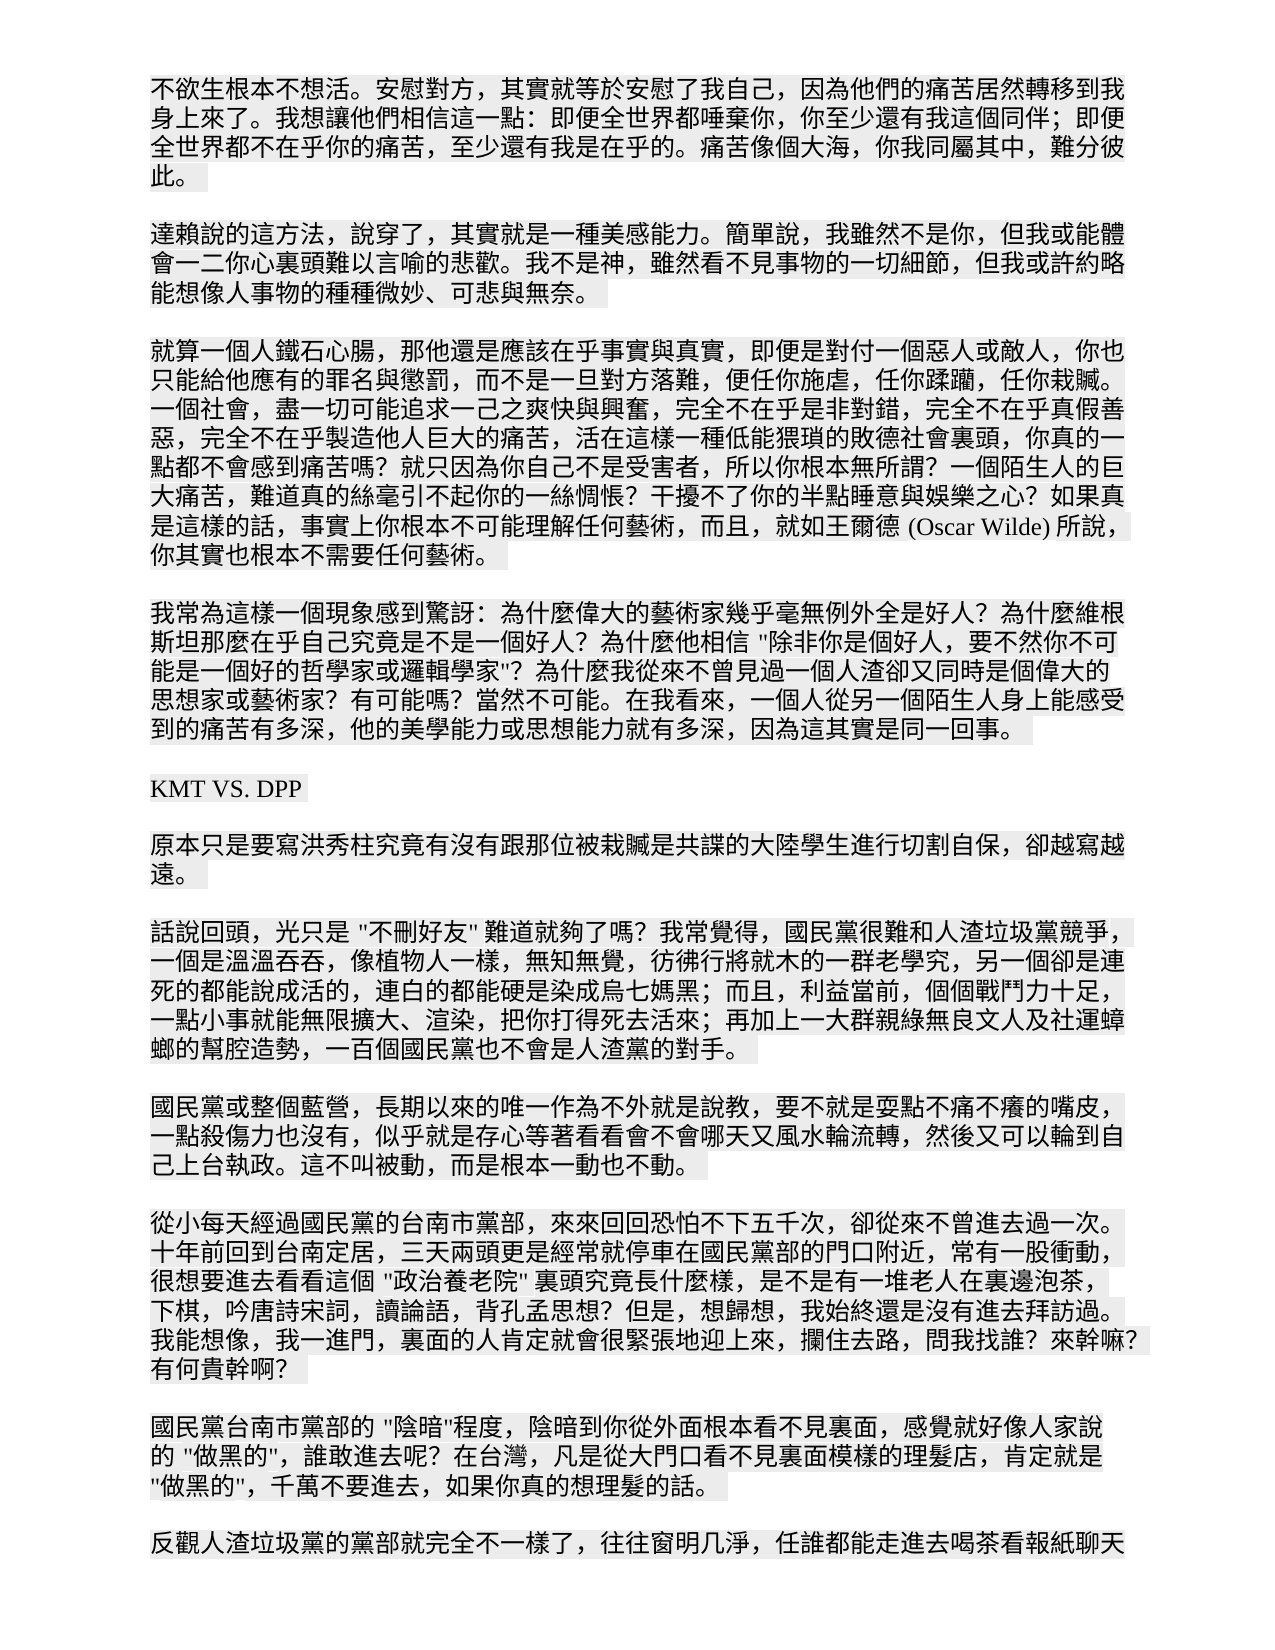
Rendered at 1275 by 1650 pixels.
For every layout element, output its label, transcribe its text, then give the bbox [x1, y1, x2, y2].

text FACT AND REALITY 洪秀柱已經否認這個事情，並無所謂什麼 "秒刪臉友" 的切割行為。我沒有臉書，不知道所謂 "刪好友" 指的是什麼意思，只知道底下 "民視" 這個報導的目的似乎就是企圖要呈現藍營的人趕緊切割以求自保的意思。我看也許真是這樣，我對藍營許多人的志氣節操其實沒啥信心，不過對於洪秀柱，基本上信心還是有的。 在台灣，媒體消息十之八九都是自己瞎掰、加油添醋，道聽途說，信口開河，往往講得跟真的一樣，栩栩如生，宛若親眼目睹，彷彿他自己就是兇手似的，甚至無中生有或惡意栽贓 (自由人渣報的專長)。你很難在世界上其他國家或社會找到瞎掰率這麼高、可信度如此低的媒體現象；之所以如此，恐怕是跟台灣三天兩頭就在搞選舉有關。台灣的所謂 "民主" 選舉，主要勝選方法之一就是造謠抹黑，從陳菊到謝長廷到柯文哲...等等等，他們的當選，全都是使用這個方法，無往不利。 這樣一種 "幾乎每天都在搞惡質選舉" 的政治文化，造成了媒體的徹底腐敗，並且視腐敗為常態，把造謠抹黑當成一種 "言論自由"。 西方媒體當然也會造謠，但他們通常是在一些關鍵事情上才會這麼幹，比方說，準備侵略他國時，所謂民主自由與人權的 "人道關切" 就會突然放大數百倍音量，藉以合理化一切血腥惡行。平常來說，西方媒體在 "事實" 層面的呈現上，基本上還是有著一定的可信度。當然，報導所謂事實 (FACT) 依然還是可以輕易地扭曲真實 (REALITY)，比方說，我只要選擇性地呈現事實，然後再加以渲染、擴大，照樣可以歪曲真實狀況。不過這不是我現在要說的。 我要說的是，對於台灣人及台灣媒體而言，"事實" 根本不重要，就更不用說什麼細膩微妙的 "真實＂了。對於台灣人來說，"事實" 與 "真實＂不但統統都不重要，甚且是毫無意義、根本無須在意的一種東西；我想寫什麼或怎麼寫，完全是一種 "自由"，沒有人會在乎什麼事實不事實的。也因此，事無大小，一概都能隨口瞎掰，我說人是你殺的就是你殺的，連你怎麼殺我都能告訴你，彷彿我比兇手還更加清楚案發現場，完全就是可以任意信口雌黃，進而視造謠抹黑為常態。 即便日後拆穿，證明一切全屬瞎掰，也根本不會有人在乎，而且絕不會有人因此受到懲罰或負起應有的法律或道德責任。不論是媒體或網路世界都一樣，可信度非常低。更恐怖而且不可思議的是，台灣人以這樣一種 "全民瞎掰" 的現象為榮，說這就是民主，說這就是言論自由；只要在這樣一種閱聽與書寫過程中，我爽到了，興奮了，聳動刺激了，或我打贏了，幹倒對方了，爽死了，那就算是達到所謂媒體與寫作的目的了。至於 "事實" 與否，"真實" 究竟為何，請問你見過幾個對此真心在意的台灣人？鳳毛麟角，少之又少。 很多人一定會覺得自己是例外，但你不妨捫心自問，你真的是例外嗎？這樣一種極其低能猥瑣敗德的傷害人心與人性的集體病態現象，真的讓你感到極度痛苦嗎？甚至你會覺得活在這樣一種社會中不如死去嗎？比方說，你不妨用幾個關鍵字去搜尋一下最近涉嫌一位模特兒之死的那位女生的相關 "新聞報導" 及各種留言與所謂 "爆料"，什麼 "蛇蠍女人"，什麼 "恐怖閨蜜" 等等等，全屬唯心道德指控 (落後敗德社會的一種特徵)，而且人人是偵探，任意建構命案過程，每家媒體盡一切聳動與瞎掰本領，努力編故事，講得彷彿他自己親身參與了整個血案似的，講得彷彿這個女生是惡魔轉世，全身每一根汗毛全是毒。 後來發現擺烏龍，血案現場的影中人根本不是那位女生。但是這又怎麼樣？瞎掰就瞎掰了，不然你能拿我怎麼樣？會有人在乎嗎？不會。會有人因此受到處分嗎？不會。會有人因此讓人鄙視其無品嗎？不會。會有人為自己的卑劣惡行感到自責與痛苦、甚至痛苦到很想切腹自殺的嗎？當然也不會。原本大家爭相爆料，講得很興奮，很爽，爽到都快高潮了，原本講得栩栩如生、天花亂墜的事，突然之間，全消失了，彷彿根本沒有這回事。 達賴曾提到佛教裏頭一種培養憐憫心的方法，我覺得這方法很有用，簡單說就是設身處地，想像一下倘若受難者是你或你的親人呢，你做何感想？比方說，假設那個飽受台灣社會集體妖魔化的女生就是你女兒或你妹妹或你媽媽、你太太或你本人呢？請問你感受如何？你是不是還會覺得 "這沒什麼啊，言論自由嘛"？ 我雖然長年以來很少看信，很少給朋友回信 (因為我沒有什麼話想跟他們說)，倒是偶爾會去郵局寄掛號信或寄卡片給一些飽受台灣社會蹂躪的陌生人，對於這些 "壞人"，與其說我是去安慰他們，倒不如說是安慰我自己痛苦的心。許多時候，若不這樣做，我恐怕會痛不欲生根本不想活。安慰對方，其實就等於安慰了我自己，因為他們的痛苦居然轉移到我身上來了。我想讓他們相信這一點：即便全世界都唾棄你，你至少還有我這個同伴；即便全世界都不在乎你的痛苦，至少還有我是在乎的。痛苦像個大海，你我同屬其中，難分彼此。 達賴說的這方法，說穿了，其實就是一種美感能力。簡單說，我雖然不是你，但我或能體會一二你心裏頭難以言喻的悲歡。我不是神，雖然看不見事物的一切細節，但我或許約略能想像人事物的種種微妙、可悲與無奈。 就算一個人鐵石心腸，那他還是應該在乎事實與真實，即便是對付一個惡人或敵人，你也只能給他應有的罪名與懲罰，而不是一旦對方落難，便任你施虐，任你蹂躪，任你栽贓。一個社會，盡一切可能追求一己之爽快與興奮，完全不在乎是非對錯，完全不在乎真假善惡，完全不在乎製造他人巨大的痛苦，活在這樣一種低能猥瑣的敗德社會裏頭，你真的一點都不會感到痛苦嗎？就只因為你自己不是受害者，所以你根本無所謂？一個陌生人的巨大痛苦，難道真的絲毫引不起你的一絲惆悵？干擾不了你的半點睡意與娛樂之心？如果真是這樣的話，事實上你根本不可能理解任何藝術，而且，就如王爾德 (Oscar Wilde) 所說，你其實也根本不需要任何藝術。 我常為這樣一個現象感到驚訝：為什麼偉大的藝術家幾乎毫無例外全是好人？為什麼維根斯坦那麼在乎自己究竟是不是一個好人？為什麼他相信 "除非你是個好人，要不然你不可能是一個好的哲學家或邏輯學家"？為什麼我從來不曾見過一個人渣卻又同時是個偉大的思想家或藝術家？有可能嗎？當然不可能。在我看來，一個人從另一個陌生人身上能感受到的痛苦有多深，他的美學能力或思想能力就有多深，因為這其實是同一回事。 KMT VS. DPP 原本只是要寫洪秀柱究竟有沒有跟那位被栽贓是共諜的大陸學生進行切割自保，卻越寫越遠。 話說回頭，光只是 "不刪好友" 難道就夠了嗎？我常覺得，國民黨很難和人渣垃圾黨競爭，一個是溫溫吞吞，像植物人一樣，無知無覺，彷彿行將就木的一群老學究，另一個卻是連死的都能說成活的，連白的都能硬是染成烏七媽黑；而且，利益當前，個個戰鬥力十足，一點小事就能無限擴大、渲染，把你打得死去活來；再加上一大群親綠無良文人及社運蟑螂的幫腔造勢，一百個國民黨也不會是人渣黨的對手。 國民黨或整個藍營，長期以來的唯一作為不外就是說教，要不就是耍點不痛不癢的嘴皮，一點殺傷力也沒有，似乎就是存心等著看看會不會哪天又風水輪流轉，然後又可以輪到自己上台執政。這不叫被動，而是根本一動也不動。 從小每天經過國民黨的台南市黨部，來來回回恐怕不下五千次，卻從來不曾進去過一次。十年前回到台南定居，三天兩頭更是經常就停車在國民黨部的門口附近，常有一股衝動，很想要進去看看這個 "政治養老院" 裏頭究竟長什麼樣，是不是有一堆老人在裏邊泡茶，下棋，吟唐詩宋詞，讀論語，背孔孟思想？但是，想歸想，我始終還是沒有進去拜訪過。我能想像，我一進門，裏面的人肯定就會很緊張地迎上來，攔住去路，問我找誰？來幹嘛？有何貴幹啊？ 國民黨台南市黨部的 "陰暗"程度，陰暗到你從外面根本看不見裏面，感覺就好像人家說的 "做黑的"，誰敢進去呢？在台灣，凡是從大門口看不見裏面模樣的理髮店，肯定就是 "做黑的"，千萬不要進去，如果你真的想理髮的話。 反觀人渣垃圾黨的黨部就完全不一樣了，往往窗明几淨，任誰都能走進去喝茶看報紙聊天罵國民黨，非常親民，非常容易接近，來者皆是客，絕不會有人問你 "先生您找誰？"、"有何貴幹啊？"。當然，我講的是30年前的民進黨，現在它改名叫人渣垃圾黨，黨部經營作風如何，我就不是很清楚了。我已經至少25年不曾再踏入綠油油的垃圾黨一步。 那些憂心台灣全面崩壞甚至充當美國人炮灰的人，也許不該再寄望哪個黨來領導，我看你還是趕緊去領導他們才對。藍營這些人，如此衰弱，你若真心想要取而代之，豈不輕而易舉？有什麼難呢？根本就是一群毫無半點抵抗力的漸凍人。特別是年輕一代，不要再想著等漸凍人來提拔你了，他們連自拔都有困難還提拔你？不是他們領導你，而是你應該來領導他們才對。該做什麼就去做，而根本不應該等著這樣一群 "恐龍" 來領導。 國民黨很欠缺的一點是：它的幾個頭，例如馬英九、郝龍斌，也許都很現代化，具有現代進步觀，但這個黨的普遍成員屬性卻像一群留著辮子的清朝遺老那樣，很溫吞，很八股，光講幾句話就能讓人想睡覺，沒有半點活力，更不用說什麼戰鬥力了。而且，心裏頭除了懷念蔣公，似乎根本沒有什麼中心思想，與社會脫節得很厲害。 至於垃圾黨呢，那可不得了了，除了金錢和權力之外，當然也沒有中心思想，但它非常知道要利用各種議題與現代進步思維來變現，變成現金，變成權力。 一藍一綠，一個就像活化石，像滿清遺老，一個卻是不折不扣什麼都能騙、靈活透頂的人渣垃圾黨與詐騙集團，什麼謊話漂亮話都敢說、只要有利可圖，什麼齷齪事都敢做。短期輸贏也許不好說，但長期以來的趨勢卻是高下立判，勝負已分。 統 VS. 獨 在台灣這樣一種滿腦子想著選票的假民主社會裏，很多人心裏頭肯定會有這樣一種迷思：我們應該順著民意走，否則黨就會滅亡。特別是許多藍營的人，更有此一思維，於是逐漸地越來越綠，我幾乎都快看不出來比方說吳敦義和王金平等人，和綠營究竟有什麼差別了。其他人其實也一樣，即便是最深藍的洪秀柱也一樣，比方說講一些什麼 "我們的統一是要去統大陸，而不是讓大陸來統我們"，這不是鬼話嗎？乾脆說統一地球好了。他們之所以講這樣一些連他們自己也不會相信的鳥話，無非就是為了討好所謂民意，因為台灣目前的主流民意是認為 "被大陸統一" 是一件非常不好的事。因此，誰敢說我們就是要和大陸統一，根本沒有所謂誰統誰的問題，那他就會失去幾乎所有表面民意的支持。 而我要說的是，政治如果永遠都要這樣搞，那其實意味著大家都在騙，只是騙得多、騙得少的差別而已。台獨若是鬼話，反攻大陸豈不更是鬼話？台灣要統一大陸，讓共產黨當老二？有可能嗎？一來沒必要，二來做不到，三來根本不具正當性。國民黨連這麼小的一個島都能被一小撮人渣給打得落花流水，還能管理大陸河山？別笑死人了。 即便像洪秀柱那樣的深藍者都不敢說 "我們就是要統一"，因為他們相信，一旦這樣說，將會失去選票。但我是這麼想的： 第一，選票不一定會失去，而且恐怕會大大增加，終而成為新一波的主流。 我在1989年因為主張台獨被國民黨亂判叛亂之前一兩年，大約是1987或1988年吧，曾寫了篇文章提到，我相信台獨遲早會是絕大多數台灣人的想法或主要選項。 我那文章在那年代自然只是惹來訕笑，人們覺得我發神經，因為，1987-1988年那時候，島內主張台獨者幾根手指頭就能數完。那麼，我的信心究竟從哪來呢？當然就是來自於一種對於長期趨勢的判斷。短期的事情其實比較難預測，但長期趨勢卻具有一種穩定性，就好像我在20年前就能預見將來我們得和許多機器人當同事。只要你深入了解一些關鍵問題，那麼，進行這樣一些預測並不難。 當台獨勢力到達了這樣一個頂峰，我30年前的預言可說是具體實現了。但我能預測，這其實就是台獨的歷史最高點了，接下來就是長空，長期走跌，取而代之的就是兩岸統一。 我的各種判斷其實很簡單，那就是人同此心，想像一下絕大多數人的心理和外在客觀環境變化，你就能抓住一種長期趨勢。到時候，說不定你想統一，大陸都還不一定有時間和意願鳥你。 換句話說，主張統一並不會喪失選票，而且說不定會成為絕對多數。我只期望，到時候可別又反過頭來糟蹋、虐待少數台獨異己。 第二，可是，萬一我的預言錯了呢？萬一選票跑光光呢？一個黨豈不是要崩盤？我的想法是：一個東西倘若是對的，那麼，成為正確的極少數，也絕對會比錯誤的絕大多數好。就如同納粹時期，極少數人反納粹，全倒了大霉，但是，既然反納粹是對的，我們就根本不需要去在乎什麼選票了。倘若最後證明我們的確是錯的，那麼，成為極少數其實也只是順理成章的事而無須遺憾。 總之，現在藍營這些人實在太不像話了。每次講起統獨，總是在根本道理上徹底弄錯了，總是把好好一件事給講得好像什麼台灣主權很重要，不容大陸侵犯；或是講得好像統一是很無奈的事似的，不知道是真的頭腦不清，還是因為畏懼島內主流聲音，所以跟著忸揑表態以免整個黨崩盤。可是，你要嘛就勇敢且清楚地說出你的統一主張，並且用乾乾淨淨的手段盡力去推展，盡力以理去說服人民，爭取支持，要不就是乾脆向台獨投降算了，國民黨新黨統統自我解散，全部加入人渣黨好了。這兩條路，你只能二選一，你不可能也不應該走一條極其曖眛而且企圖兩邊討好的偽路線，所謂既統又獨，不統不獨，無異自欺欺人。 王丹與 CIA 看看王丹底下講那個什麼鳥話？他說，這位陸生的 "網址竟然藏有藏密語"，「zggcdws」就是拼音開頭「中國共產黨萬歲」的意思"，還說這位陸生暗藏萬歲密碼之後，自己 "還開心地喊了ohyeah"，王丹指控這些的意思是什麼呢？意思是這位陸生思想有問題，所以身份當然也就有問題，言下之意就是間諜。你不覺得這樣一種指控很可恥嗎？一個中國人不能稱讚共產黨？就連我也常想加入共產黨，我確實由衷敬佩中共當局對於中國和世界和平的巨大貢獻。 你可以不認同我的想法，就如同我不會蠢到竟然像王丹那樣整天歌頌理當下十八層地獄的美國是什麼保障民主自由與人權的國家一樣，但你若硬要這麼蠢，我也不至於想把你抓起來當成美國間諜，打入黑牢。 說起間諜，美國人和日本人無所不在（恐怕數以千計）而且胡作非為的在台間諜才應該繩之以法，因為他們才是為了自己國家的私利、真正傷害台灣長遠利益的人。這種人渣你不去抓，怎麼反而是去 "製造" 一個根本莫須有的所謂陸生共諜。說穿了就是想在島內搞綠色恐怖，搞政治鬥爭。真正傷害台灣人的美國惡棍和日本惡棍你不去抓，反倒抓一個根本什麼事也沒有的陸生來製造假案，營造恐怖氣氛，藉以攻擊異己，方便自己日後一黨獨大，永遠吃香喝辣。這不會太齷齪嗎？ 講到間諜，如果那位陸生至今什麼罪證也沒有就必須抓，那麼，王丹肯定應該抓起來坐穿牢底了。我懶得多說，直接剪一段 2012年 12月12日我寫的留言如下： 一個異議人士是不應該跟任何政府機構拿錢辦事的，但王丹卻接受阿扁的鉅額資助，而且還 "榮獲" 美國國家民主基金會(簡稱NED) 的什麼碗糕人權獎。這個 NED是什麼組織呢？它不折不扣就是美國中央情報局 (CIA) 顛覆海外敵人的一個白手套，始於八零年代雷根時期，把CIA的文化滲透活動給變身成為一種所謂民主與人權組織，藉此介入敵國政變，資助反敵方勢力等等等，可說是好話說盡，壞事做絕，所以有人把 NED稱之為 "第二中情局"。目前的主要頭號敵人當然就是中國。 中情局局長William Colby 曾經說，"成立 NED的好處就是可以以公開方式從事美國以往暗地裏進行的活動＂。他說："我們終於可以不必再使用祕密手段了，很多過去只能暗地裏偷偷幹的事，現在都可以光明正大公開地幹了，而且不會帶來什麼麻煩。” NED的首任代理主席Allen Weinstein 也曾經這麼說："我們今天公然進行的，其實大多是CIA 過去25年來所秘密從事的活動。" 痛罵莫言 "出賣靈魂" 的王丹，恰恰就是獲得這樣一個惡名昭彰、掛人權羊頭賣政治血腥狗肉的 "民主" 機構的人權獎。王丹甚至還把它寫進履歷裏，很得意呢。你說可不可恥？這樣的人，卻反過頭來高掛貞節牌坊，拿貞潔罵人，難道他以為大家都是北七？無法分辨基本是非？ 這些東西，寫來滿紙污穢，實在很不想談這些，而且我也深知談這些東西的後果。但是，再怎麼荒唐，再怎麼是非不分，總該還是要有個限度。 陳真 2017.03.12. ================= 昔日聽眾變共諜 洪秀柱秒刪周泓旭臉友 民視 2017年3月11日 中生周泓旭，因疑似從事諜報工作，遭到聲押。而他臉書交友關係，活動紀錄成為外界焦點。國民黨主席洪秀柱在，2015年5月與周泓旭在台大握手，兩人合照並分享到洪的臉書，但如今被發現，臉書上連結已經解除。 2年前的台大演講場合，國民黨主席洪秀柱和中生周泓旭親切握手，兩人相談甚歡。照片被分享到洪秀柱臉書上，暱稱「周叔」，誇獎周泓旭。如今周泓旭，變成共諜嫌疑人，外傳洪主席，立馬斬斷好友連結。 記者vs.國民黨主席洪秀柱：「（是國共一家親嗎？）你講話有問題。」 拍照合影被扣上通諜帽子，洪秀主感到不以為然，助理也翻出連結，反駁切割說。 國民黨主席洪秀柱：「這照片不是刻意跟他拍的，就是大家在打招呼的時候拍的，何必呢，更何況這個人是不是那樣的人，都還不知道呢。」 照片的確還在粉絲頁，但稍作比對，打卡標記確實已經不復存，劃清界線意味相當明顯。不只洪秀柱，國民黨文傳會副主委毛嘉慶、新黨發言人王炳忠，原本和周泓旭都是臉友，如今也已分道揚鑣。 新黨發言人王炳忠：「我們不是保防專業的人，當然我們看不出來他（是共諜），今天我們再來跟他認識，可能大家就覺得是不是要有所防範，但當時候他沒有被什麼標籤阿，就是個普通的同學。」 政治人物目標明顯，交友廣闊，很難過濾爭議人物。但是民進黨議員，對於快刀斬亂麻做法，相當不能接受。 台北市議員（民）何志偉：「今天洪秀柱表達的態度，我覺得非常的不可取，因為她都沒有講明白說清楚，只是刪臉書刪照片而已，如果黨主席這麼好當，我也可以來當啊。」 ============ Po共諜嫌犯合照？洪秀柱：不值得渲染 新頭殼 – 2017年3月11日 最高行政法院10日判決國民黨黨產確定遭凍結。對此，洪秀柱11 日上午受訪表示，她發現陳師孟準監察委員的威力很強，「只要他一上來，果然我相信、我也害怕」，司法院從此以後望風披靡，都在陳師孟監委的一聲令下，只要碰到藍色的官司都沒希望。 國民黨主席洪秀柱出席在國立中興大學體育館舉辦的國民黨全國青工總會運動會。對於共諜嫌犯周泓旭一案，媒體詢問，從臉書看好像與藍營幹部有互動，洪的臉書還放過他的照片，洪秀柱受訪則表示，就算有這回事好了，青年朋友到處都有，大家彼此見到，打個招呼、照個像，太正常、也太普通一件事情，不值得來大肆渲染。 媒體問，跟他互動的幹部都感覺不出他是個共諜嗎？洪秀柱說，大家不是都說感覺不出來（是個共諜），他是一個很會讀書、書呆子型的好學生。根據報載，也根據跟他有互動的朋友，都覺得實在是沒感覺。 對於最高行政法院10日判決國民黨黨產確定被凍結，洪秀柱說，一方面只好尊重法院裁定，但也發現陳師孟這個準監察委員的威力很強的，「只要他一上來，果然我相信我也害怕，司法院從此以後望風披靡，都在陳師孟監委的一聲令下，藍軍、只要碰到藍色的打官司的事情，大概都沒有任何希望了。這是我們要的司法改革嗎？」 ================== 黨產會凍結藍黨產勝訴 洪秀柱疑是陳師孟威力強 今日新聞NOWnews 記者林人芳／台北報導 2017年3月11日 針對最高行政法院裁定國民黨帳戶資金不得解凍，國民黨主席洪秀柱今(11)日表示，尊重法院裁定；但她也暗批可能是「準監委陳師孟的威力很強」，未來在陳師孟一聲令下，藍營打官司大概都沒希望了！但「這是我們要的司法改革嗎」？ 洪秀柱和吳敦義今天不約而同都到了台中中興大學，參加國民黨全國青工總會全國青工童玩運動會，只是沒交集和互動。 對於黨產案遭最高行政法院逆轉敗，洪秀柱表示，「只好尊重法院」，但她也暗指可能與陳師孟被補提名監察委員有關，「準監委陳師孟威力真強，他一上來我也害怕，就怕司法院望風披靡，他一聲令下，未來只要是藍軍要打官司，怕是沒有任何希望了，這是我們要的司法改革嗎？」 對於外傳洪秀柱刪除臉書中，與共諜案的周泓旭合照及貼文一事，洪秀柱當場否認，並秀出臉書內的合照；她強調：「與年輕朋友打招呼合照再正常不過，有必要大肆渲染嗎？」，「為什麼要刪臉書，我有做什麼錯事嗎？」 ＝＝＝＝＝＝＝＝＝＝＝＝＝＝＝＝＝＝＝ 陸生共諜FB網址解碼 王丹：共產黨萬歲 2017年3月11日 TVBS 畢業於政治大學企管所的陸生周泓旭，因為涉及共諜案遭收押，有學生透露，周泓旭在學期間，就很愛找準備報考調查局的同學喝酒，被懷疑動機不單純，甚至還擔任一家在台登記的貿易公司董事，民進黨立委認為周泓旭根本就想在台灣久留，旅居台灣的大陸民運人士王丹，還發現他的臉書網址，藏有密碼，解碼後竟然是「中國共產黨萬歲」。 上網點開陸生周泓旭臉書，被人發現有玄機，網址竟然藏有藏密語，「zggcdws」就是拼音開頭「中國共產黨萬歲」的意思，最後還開心的喊了ohyeah，但他的行為不只是在網路上而已。 記者王薀琁：「涉及共諜案的陸生周泓旭竟然還有貿易背景，登記的台灣永銘國際公司2013年就在香港成立，縣在地址在台北市的基隆路一段。」 永銘國際公司2014年來台設立，資本額1020萬元，賣家畜、花卉、傢俱等等商品五花八門，到了2015年公司變更，趕掛張姓男子和他自己擔任2名董事。 民進黨立委黃偉哲：「在台灣設立公司，顯然是有中長期打算居留的準備。」 周泓旭2009年就先來淡江大學交換學生，2012年進入政治大學攻讀企管所，期間接觸許多東亞所同學，並且喜歡和報考軍情局調查局喝酒，打聽考題和單位，也讓教授有所防備。 而周泓旭讀企管所還延畢了2年，當時指導老師是黃秉德教授，調查局查出，他利用念書期間吸收中央級部會官員，畢業後去年8月返回大陸，還用微信吸收外交部年輕官員，周泓旭行為看起來不像單純陸生，敏感身分動機讓外界關注。 [150, 75, 1125, 1559]
